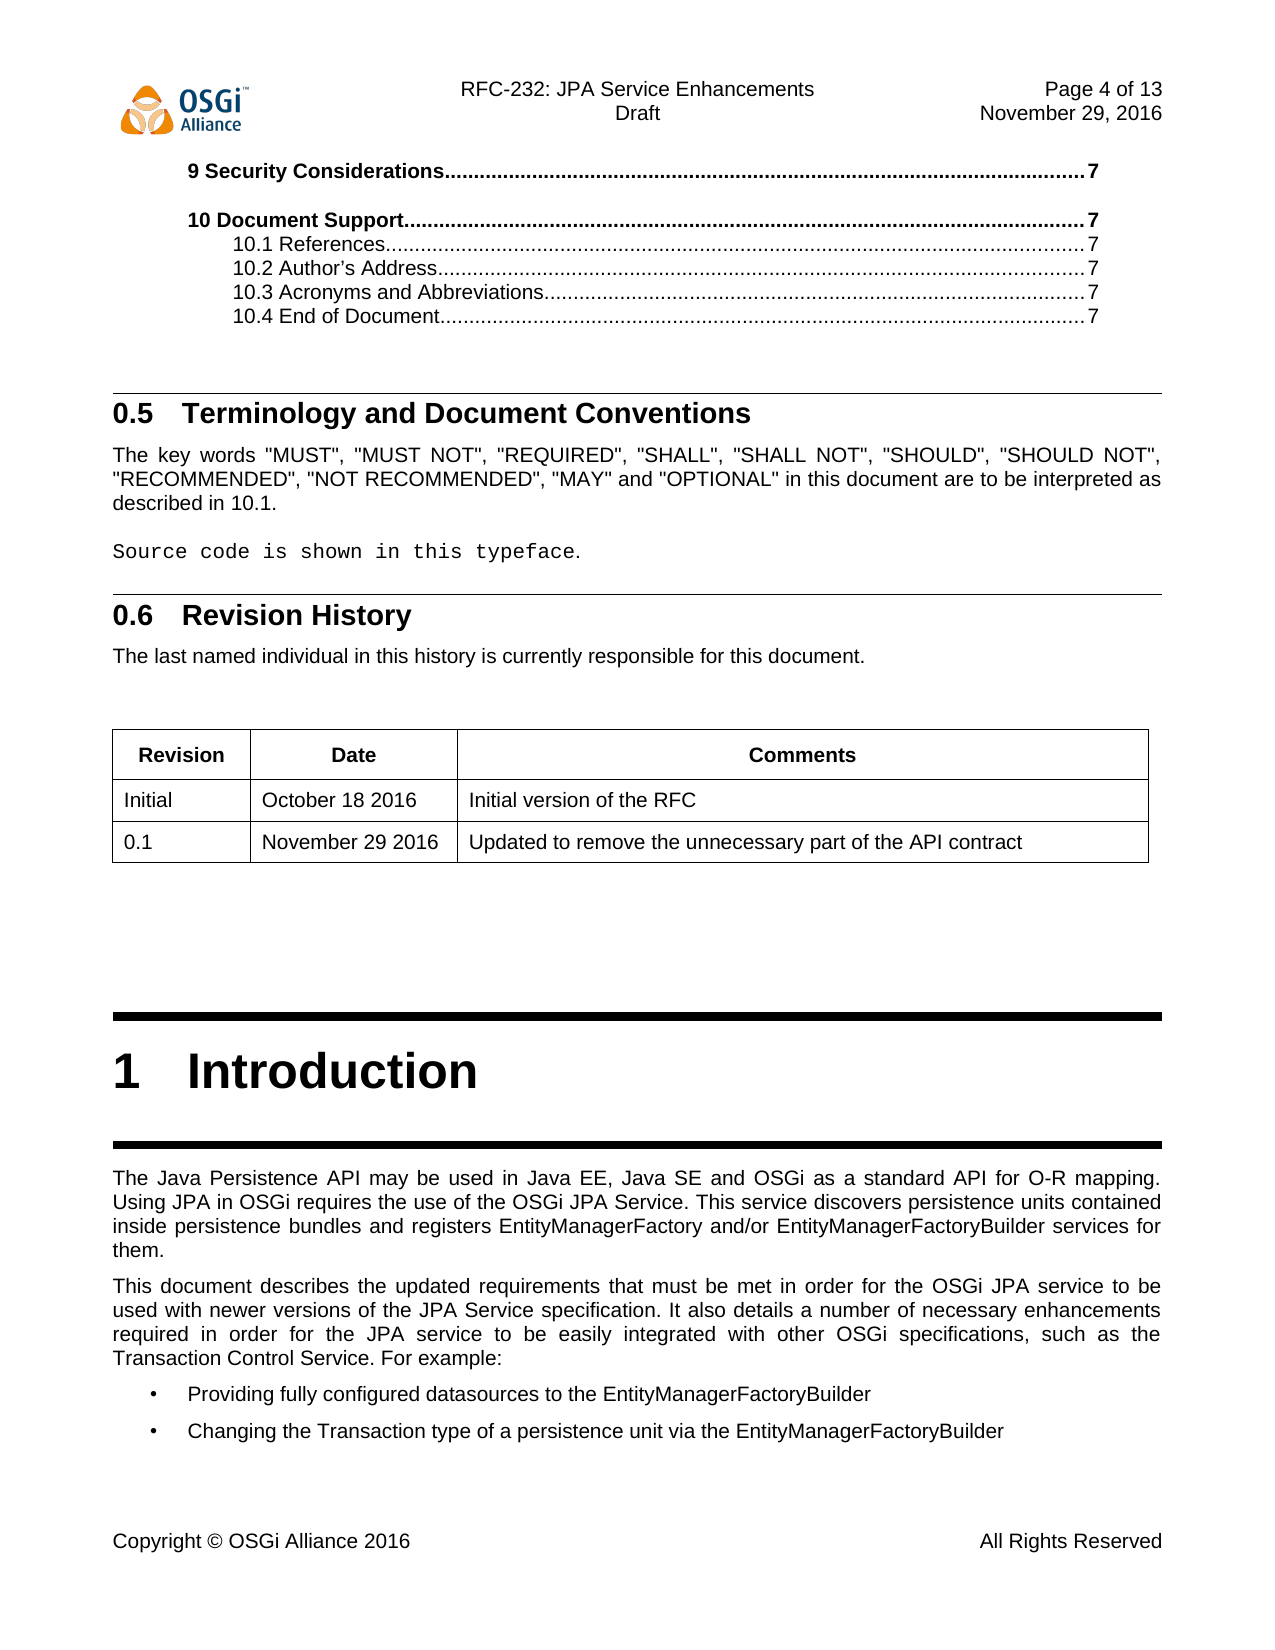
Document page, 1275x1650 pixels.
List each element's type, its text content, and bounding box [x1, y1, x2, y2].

text This document describes the updated requirements that must be met in order for the OSGi JPA service to be used with newer versions of the JPA Service specification. It also details a number of necessary enhancements required in order for the JPA service to be easily integrated with other OSGi specifications, such as the Transaction Control Service. For example: [112, 1274, 1162, 1370]
list Changing the Transaction type of a persistence unit via the EntityManagerFactoryBuilder [150, 1419, 1162, 1443]
text 10 Document Support 7 [187, 208, 1162, 232]
table_cell Updated to remove the unnecessary part of the API contract [458, 822, 1148, 862]
text 10.2 Author’s Address 7 [232, 256, 1162, 280]
text The last named individual in this history is currently responsible for this document. [112, 643, 1162, 667]
text 10.3 Acronyms and Abbreviations 7 [232, 280, 1162, 304]
table_cell 0.1 [113, 822, 250, 862]
text The key words "MUST", "MUST NOT", "REQUIRED", "SHALL", "SHALL NOT", "SHOULD", "SHOULD NOT", "RECOMMENDED", "NOT RECOMMENDED", "MAY" and "OPTIONAL" in this document are to be interpreted as described in 10.1. [112, 442, 1162, 514]
table_cell Initial [113, 780, 250, 821]
table_header Date [251, 730, 457, 779]
text The Java Persistence API may be used in Java EE, Java SE and OSGi as a standard API for O-R mapping. Using JPA in OSGi requires the use of the OSGi JPA Service. This service discovers persistence units contained inside persistence bundles and registers EntityManagerFactory and/or EntityManagerFactoryBuilder services for them. [112, 1166, 1162, 1261]
subtitle Terminology and Document Conventions [112, 394, 1162, 430]
subtitle Introduction [112, 1013, 1162, 1149]
text 10.4 End of Document 7 [232, 304, 1162, 328]
list Providing fully configured datasources to the EntityManagerFactoryBuilder [150, 1382, 1162, 1406]
table_header Comments [458, 730, 1148, 779]
table_cell October 18 2016 [251, 780, 457, 821]
subtitle Revision History [112, 595, 1162, 631]
table_header Revision [113, 730, 250, 779]
table_cell November 29 2016 [251, 822, 457, 862]
table_cell Initial version of the RFC [458, 780, 1148, 821]
text 9 Security Considerations 7 [187, 159, 1162, 183]
picture [113, 78, 257, 142]
text Source code is shown in this typeface. [112, 539, 1162, 565]
text 10.1 References 7 [232, 232, 1162, 256]
